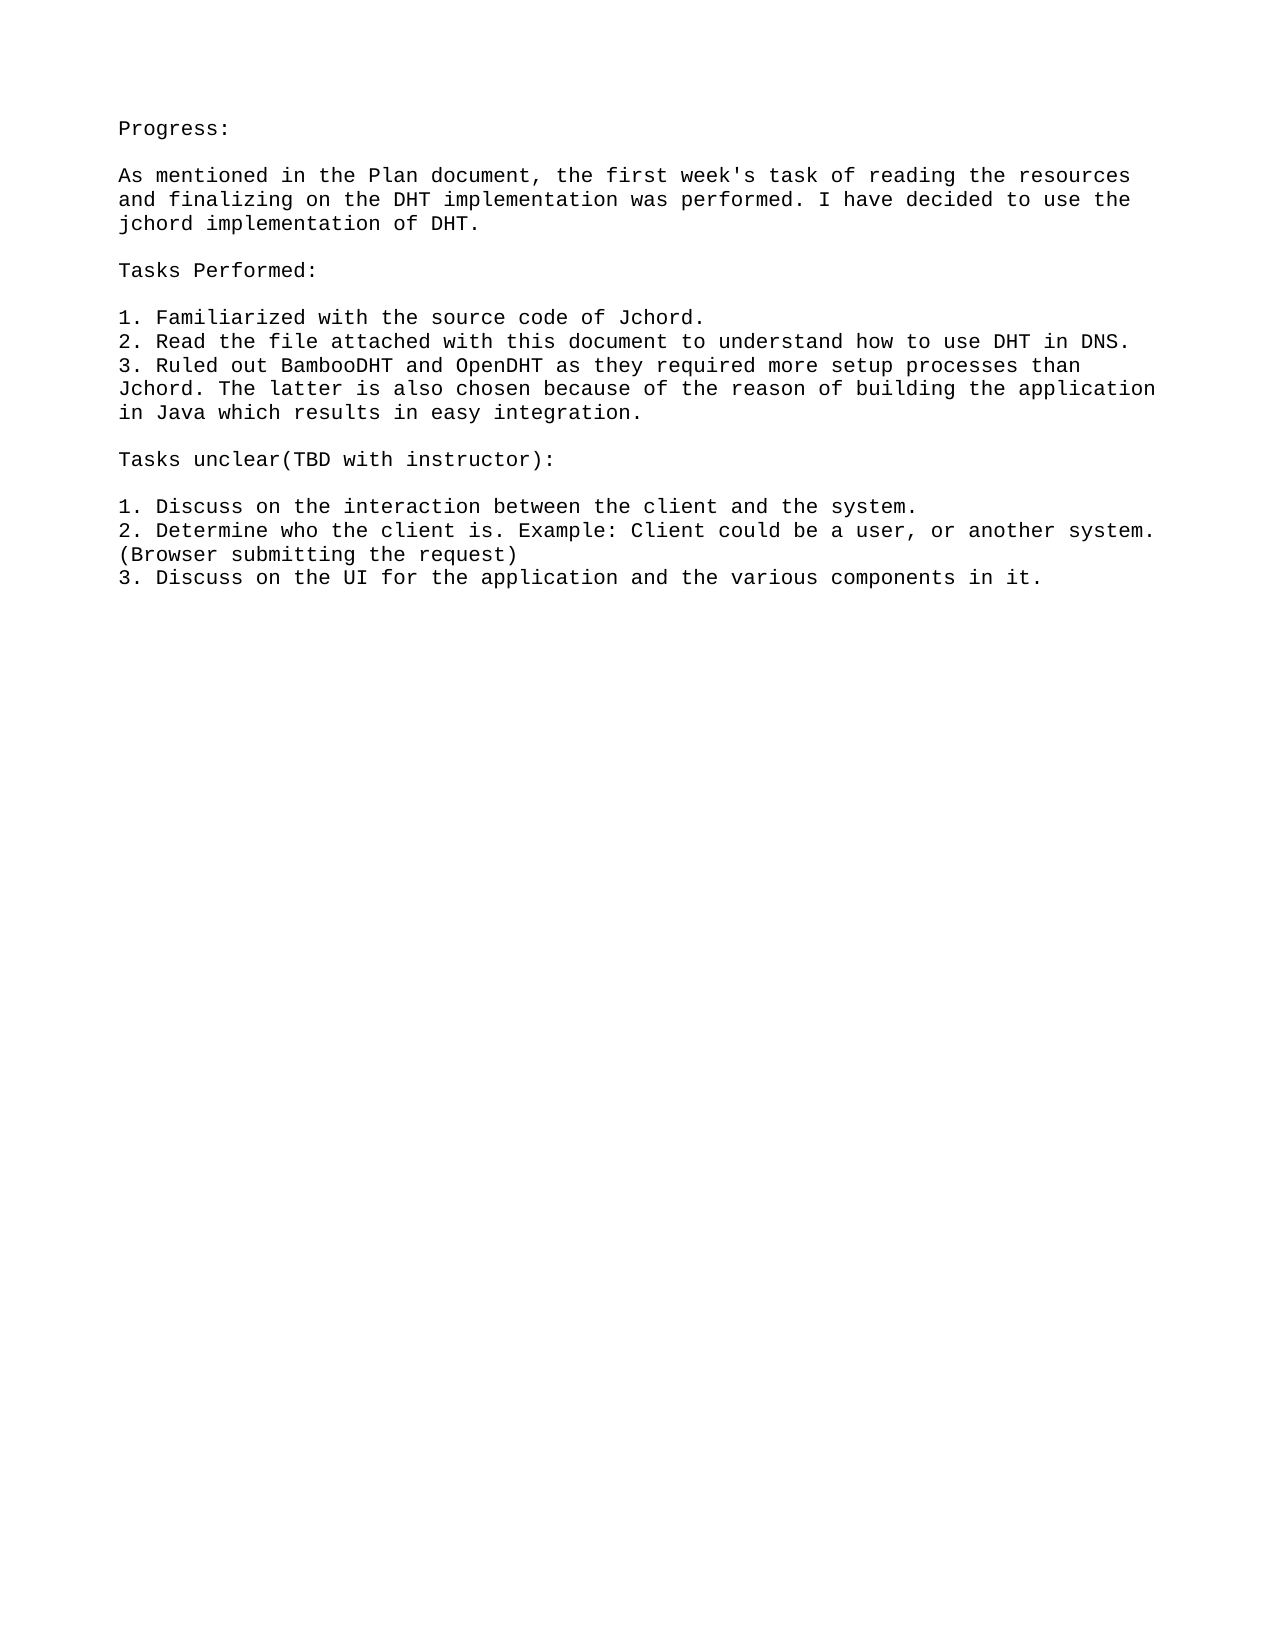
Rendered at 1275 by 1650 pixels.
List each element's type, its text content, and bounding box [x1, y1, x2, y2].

text Tasks Performed: [118, 260, 1157, 284]
text 2. Read the file attached with this document to understand how to use DHT in DNS. [118, 331, 1157, 354]
text As mentioned in the Plan document, the first week's task of reading the resources and finalizing on the DHT implementation was performed. I have decided to use the jchord implementation of DHT. [118, 165, 1157, 236]
text 3. Ruled out BambooDHT and OpenDHT as they required more setup processes than Jchord. The latter is also chosen because of the reason of building the application in Java which results in easy integration. [118, 354, 1157, 426]
text 3. Discuss on the UI for the application and the various components in it. [118, 567, 1157, 591]
text Tasks unclear(TBD with instructor): [118, 449, 1157, 473]
text 1. Discuss on the interaction between the client and the system. [118, 496, 1157, 520]
text 1. Familiarized with the source code of Jchord. [118, 307, 1157, 331]
text 2. Determine who the client is. Example: Client could be a user, or another system.(Browser submitting the request) [118, 520, 1157, 567]
text Progress: [118, 118, 1157, 142]
